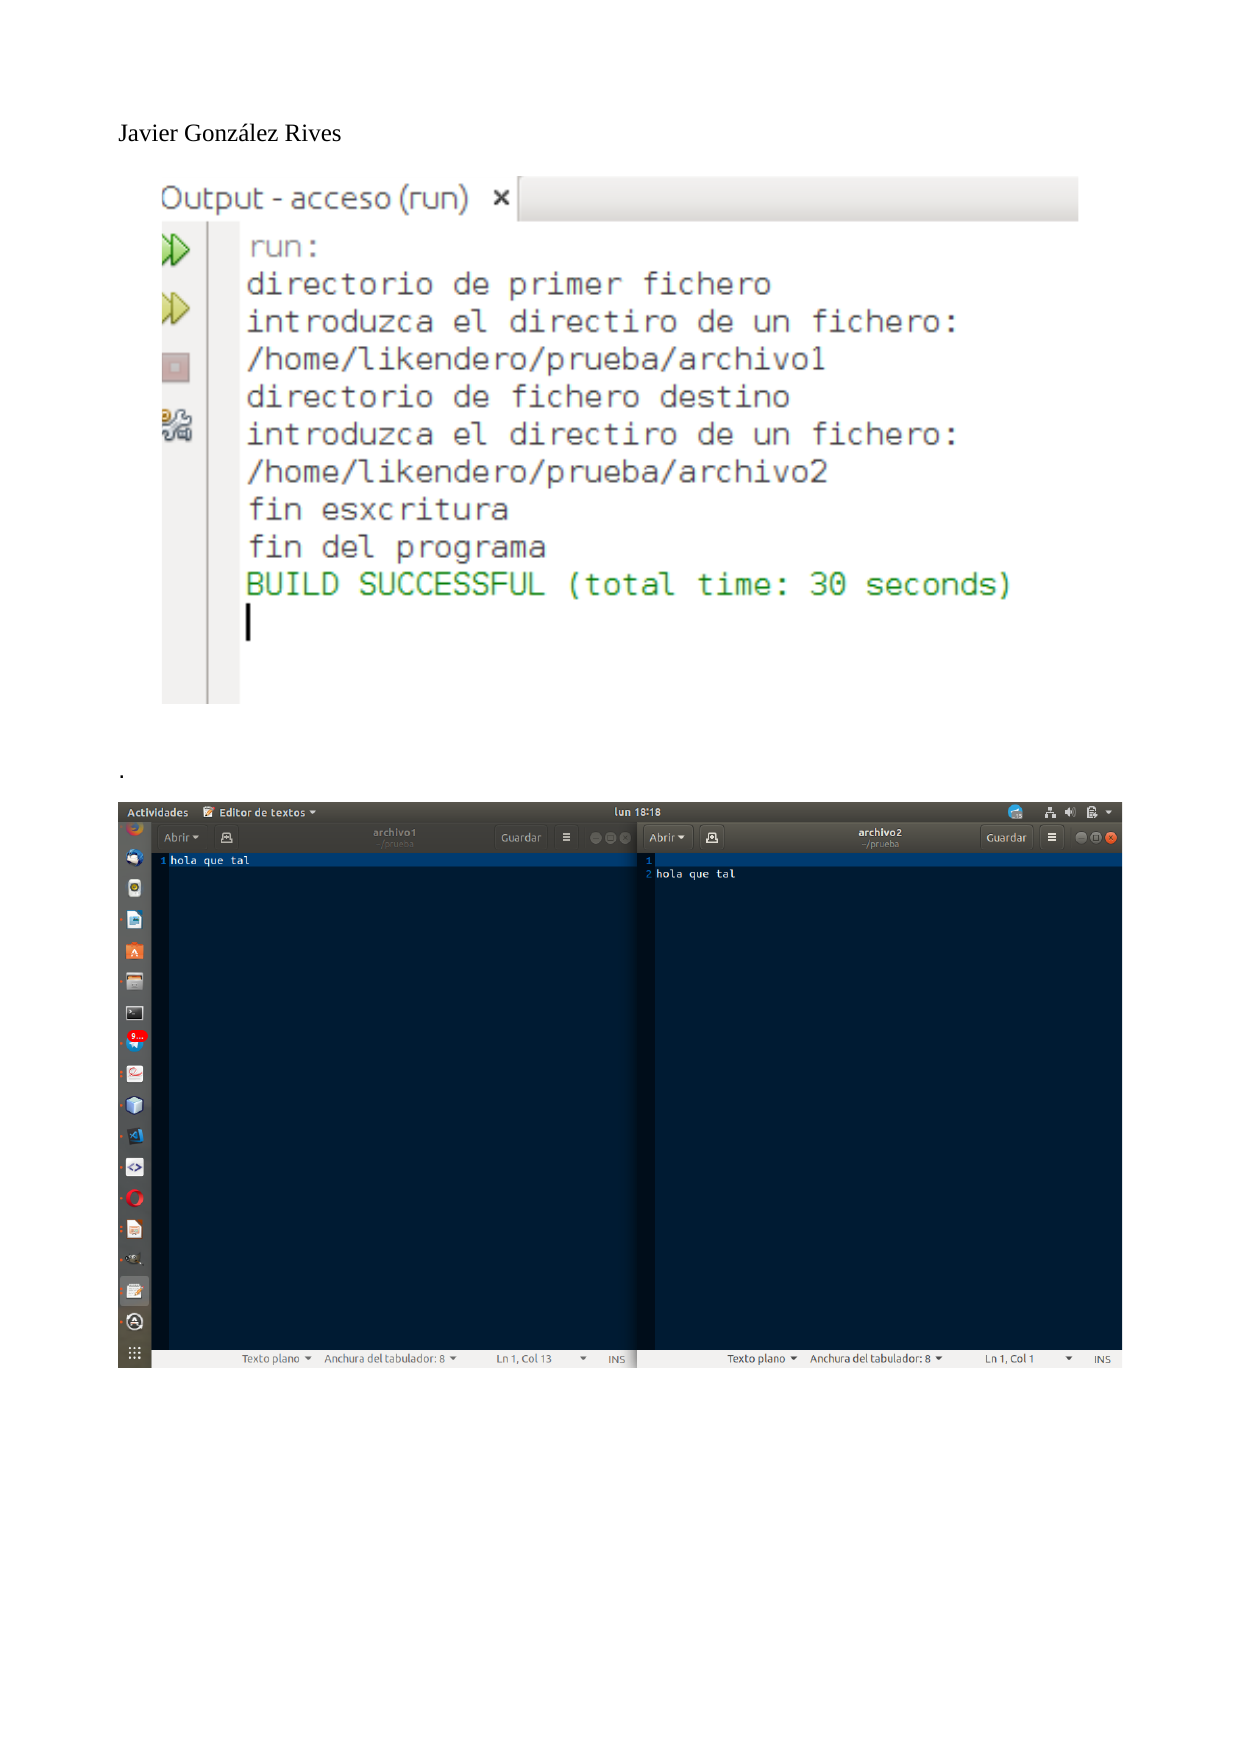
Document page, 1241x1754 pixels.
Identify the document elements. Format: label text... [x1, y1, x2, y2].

text . [118, 755, 1122, 784]
picture [161, 176, 1079, 704]
picture [118, 802, 1123, 1368]
